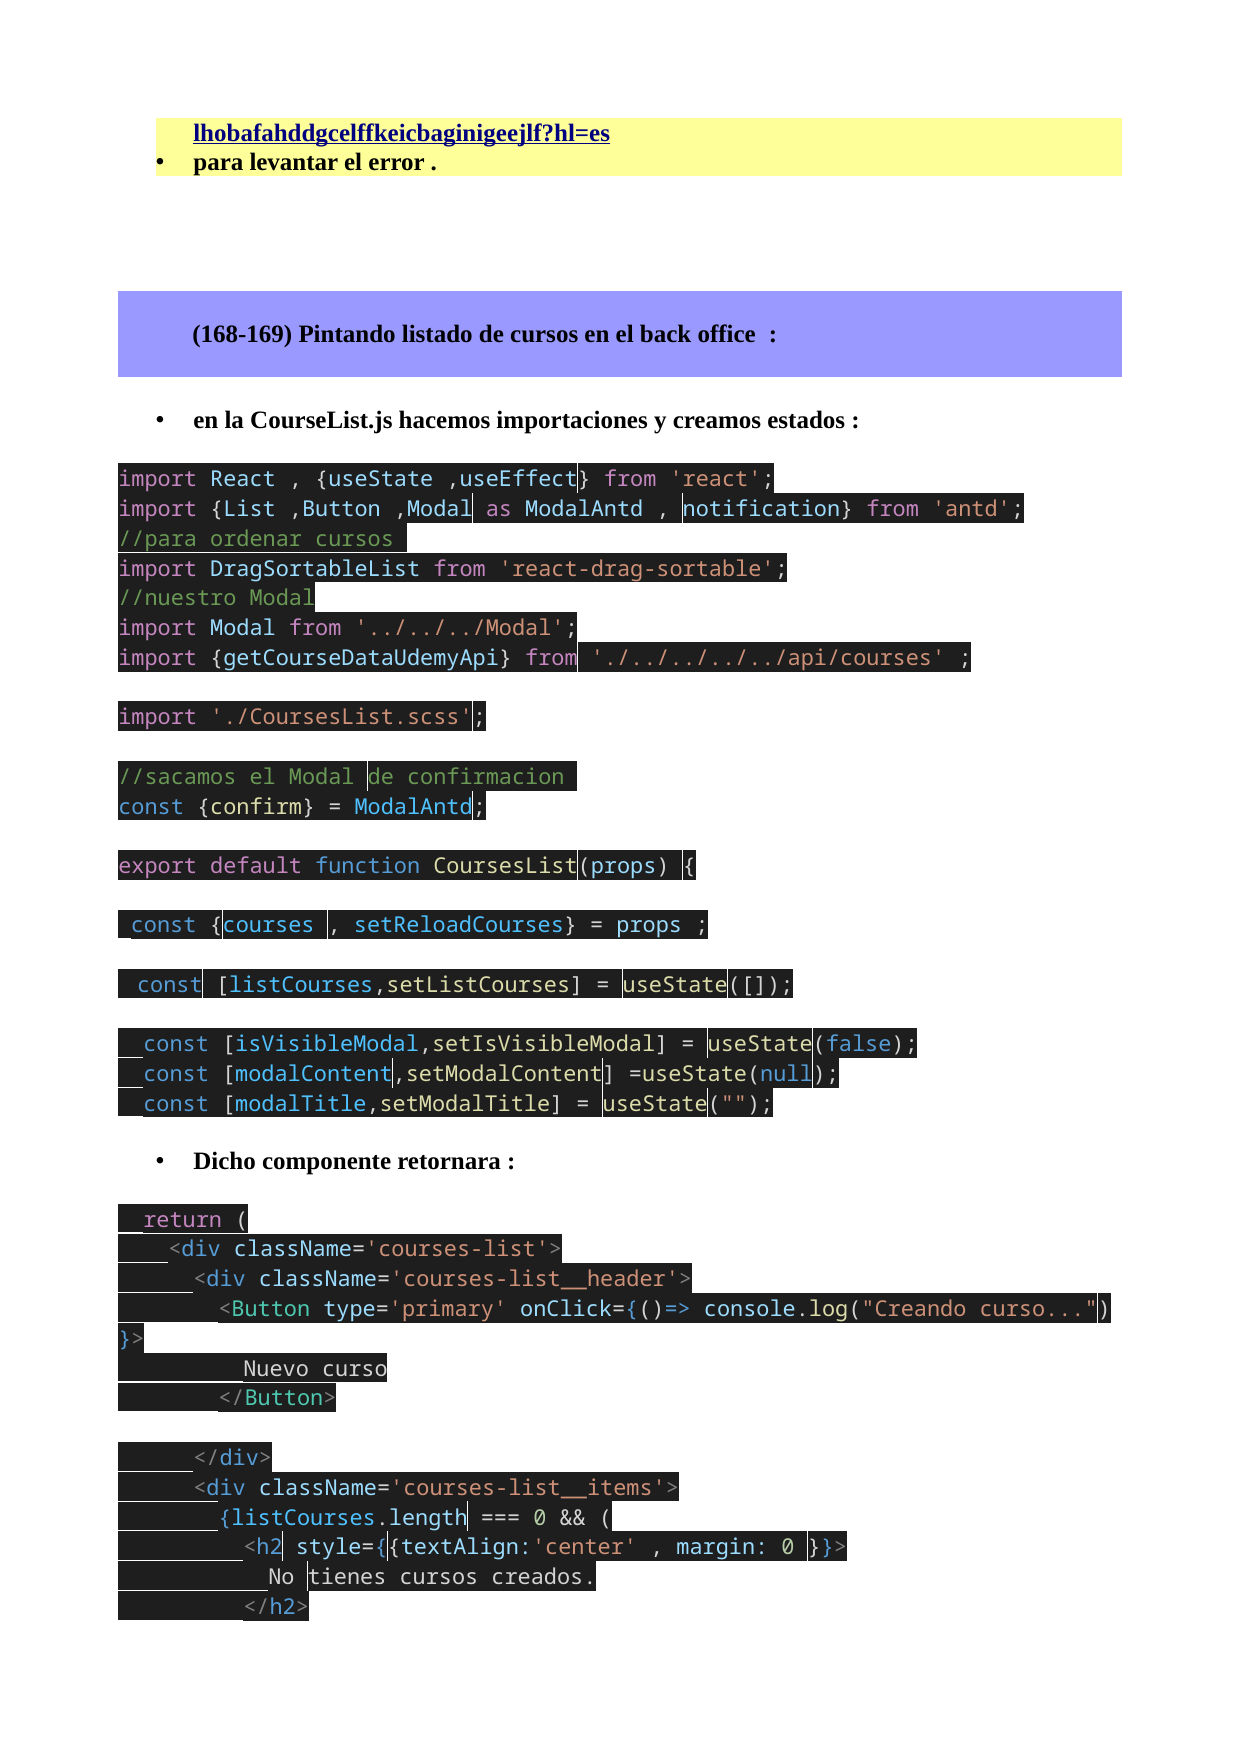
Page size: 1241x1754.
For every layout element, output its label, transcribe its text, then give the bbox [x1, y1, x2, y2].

text <div className='courses-list__items'> [118, 1472, 1122, 1501]
text import {List ,Button ,Modal as ModalAntd , notification} from 'antd'; [118, 493, 1122, 523]
text import Modal from '../../../Modal'; [118, 612, 1122, 642]
text import DragSortableList from 'react-drag-sortable'; [118, 552, 1122, 582]
list en la CourseList.js hacemos importaciones y creamos estados : [156, 406, 1122, 434]
text import React , {useState ,useEffect} from 'react'; [118, 463, 1122, 493]
text <div className='courses-list__header'> [118, 1263, 1122, 1293]
text import './CoursesList.scss'; [118, 701, 1122, 731]
text const {courses , setReloadCourses} = props ; [118, 909, 1122, 939]
text {listCourses.length === 0 && ( [118, 1501, 1122, 1531]
text (168-169) Pintando listado de cursos en el back office : [118, 319, 1122, 348]
text //nuestro Modal [118, 582, 1122, 612]
text //sacamos el Modal de confirmacion [118, 761, 1122, 791]
text import {getCourseDataUdemyApi} from './../../../../api/courses' ; [118, 642, 1122, 672]
text const [modalContent,setModalContent] =useState(null); [118, 1058, 1122, 1088]
text </div> [118, 1442, 1122, 1472]
text </h2> [118, 1591, 1122, 1621]
text No tienes cursos creados. [118, 1561, 1122, 1591]
text <div className='courses-list'> [118, 1233, 1122, 1263]
text <h2 style={{textAlign:'center' , margin: 0 }}> [118, 1531, 1122, 1561]
text </Button> [118, 1382, 1122, 1412]
text const [isVisibleModal,setIsVisibleModal] = useState(false); [118, 1028, 1122, 1058]
text export default function CoursesList(props) { [118, 820, 1122, 880]
text Nuevo curso [118, 1353, 1122, 1382]
text const {confirm} = ModalAntd; [118, 791, 1122, 820]
list para levantar el error . [156, 147, 1122, 176]
text //para ordenar cursos [118, 523, 1122, 552]
text const [modalTitle,setModalTitle] = useState(""); [118, 1088, 1122, 1117]
text return ( [118, 1204, 1122, 1233]
text <Button type='primary' onClick={()=> console.log("Creando curso...")}> [118, 1293, 1122, 1353]
list Dicho componente retornara : [156, 1146, 1122, 1175]
text const [listCourses,setListCourses] = useState([]); [118, 969, 1122, 998]
list lhobafahddgcelffkeicbaginigeejlf?hl=es [156, 118, 1122, 147]
